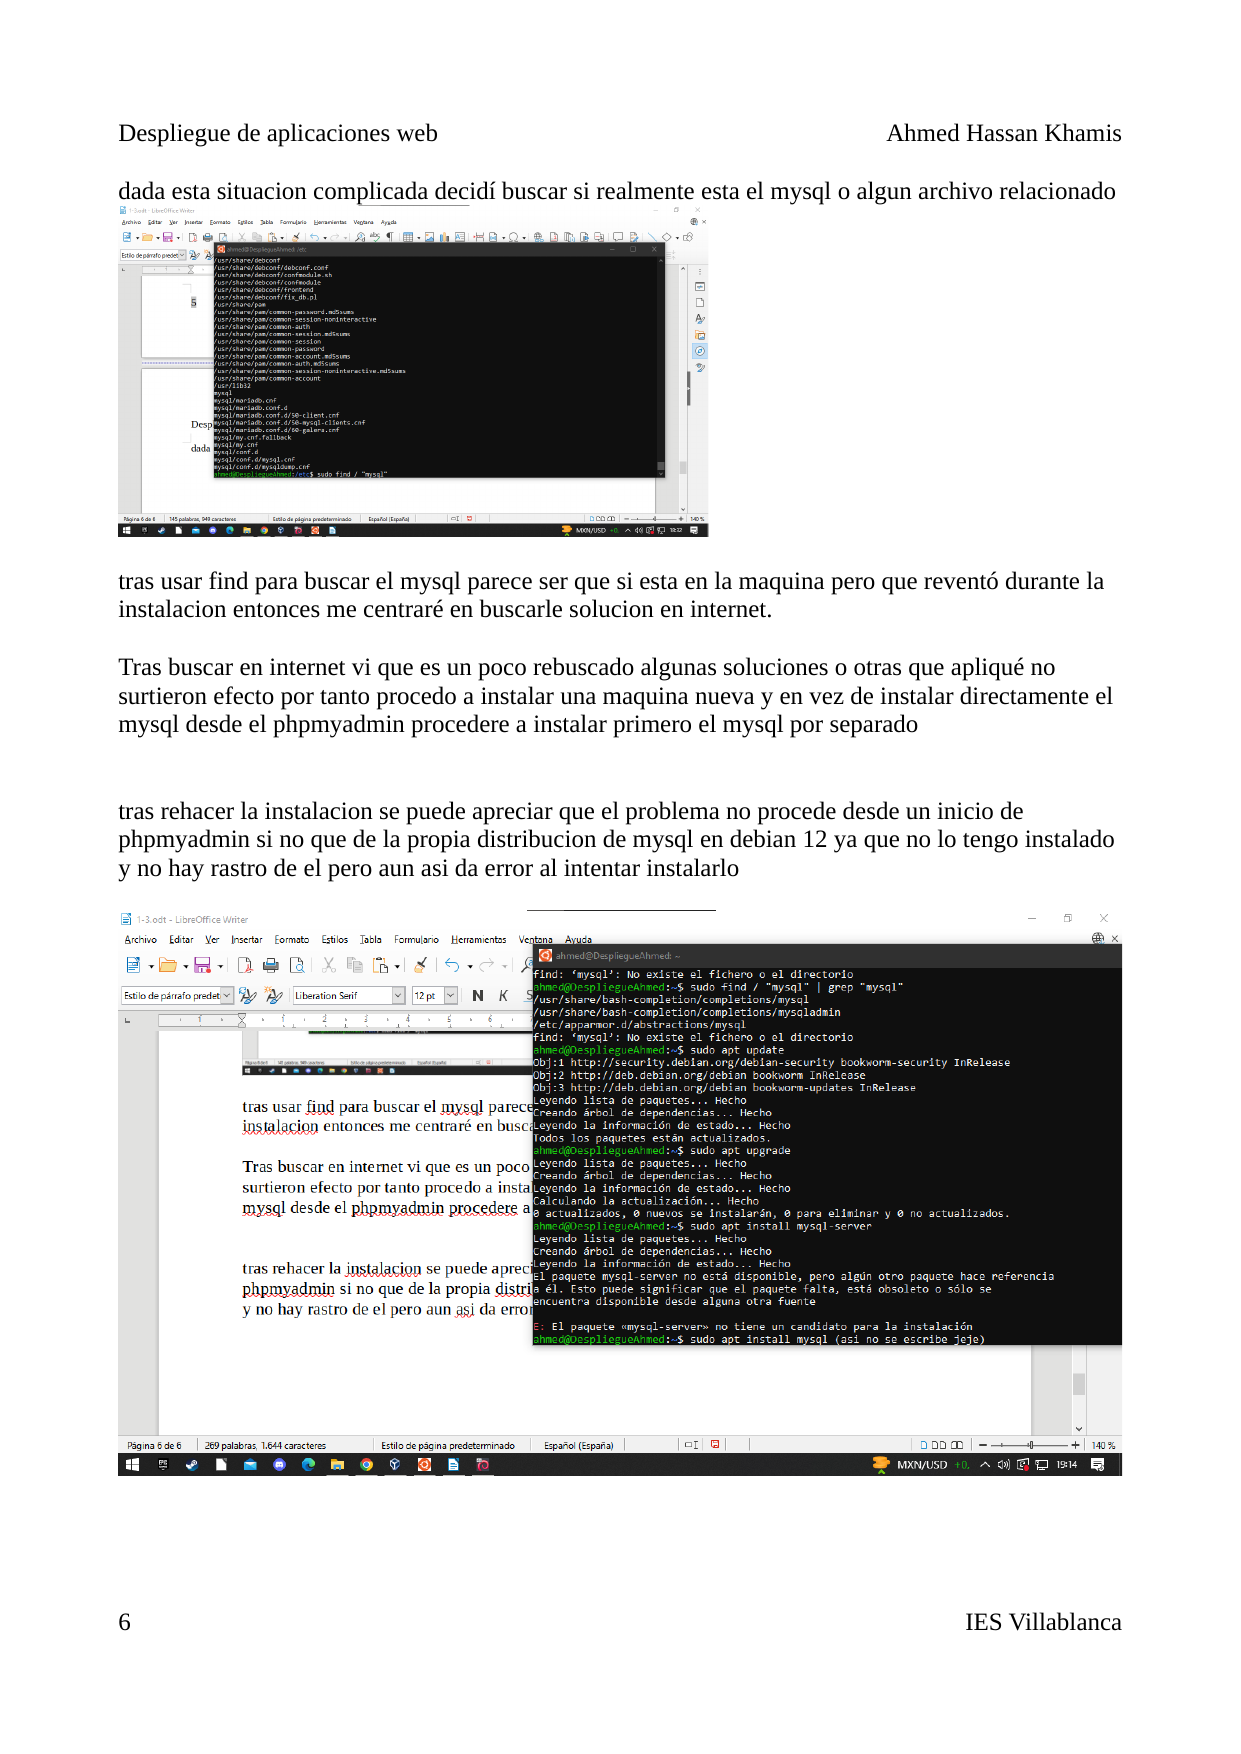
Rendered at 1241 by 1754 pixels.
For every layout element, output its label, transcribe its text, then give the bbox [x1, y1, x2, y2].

text dada esta situacion complicada decidí buscar si realmente esta el mysql o algun archivo relacionado [118, 176, 1122, 205]
text tras rehacer la instalacion se puede apreciar que el problema no procede desde un inicio de phpmyadmin si no que de la propia distribucion de mysql en debian 12 ya que no lo tengo instalado y no hay rastro de el pero aun asi da error al intentar instalarlo [118, 796, 1122, 882]
text Tras buscar en internet vi que es un poco rebuscado algunas soluciones o otras que apliqué no surtieron efecto por tanto procedo a instalar una maquina nueva y en vez de instalar directamente el mysql desde el phpmyadmin procedere a instalar primero el mysql por separado [118, 652, 1122, 738]
text tras usar find para buscar el mysql parece ser que si esta en la maquina pero que reventó durante la instalacion entonces me centraré en buscarle solucion en internet. [118, 566, 1122, 623]
picture [118, 910, 1123, 1476]
picture [118, 205, 709, 537]
